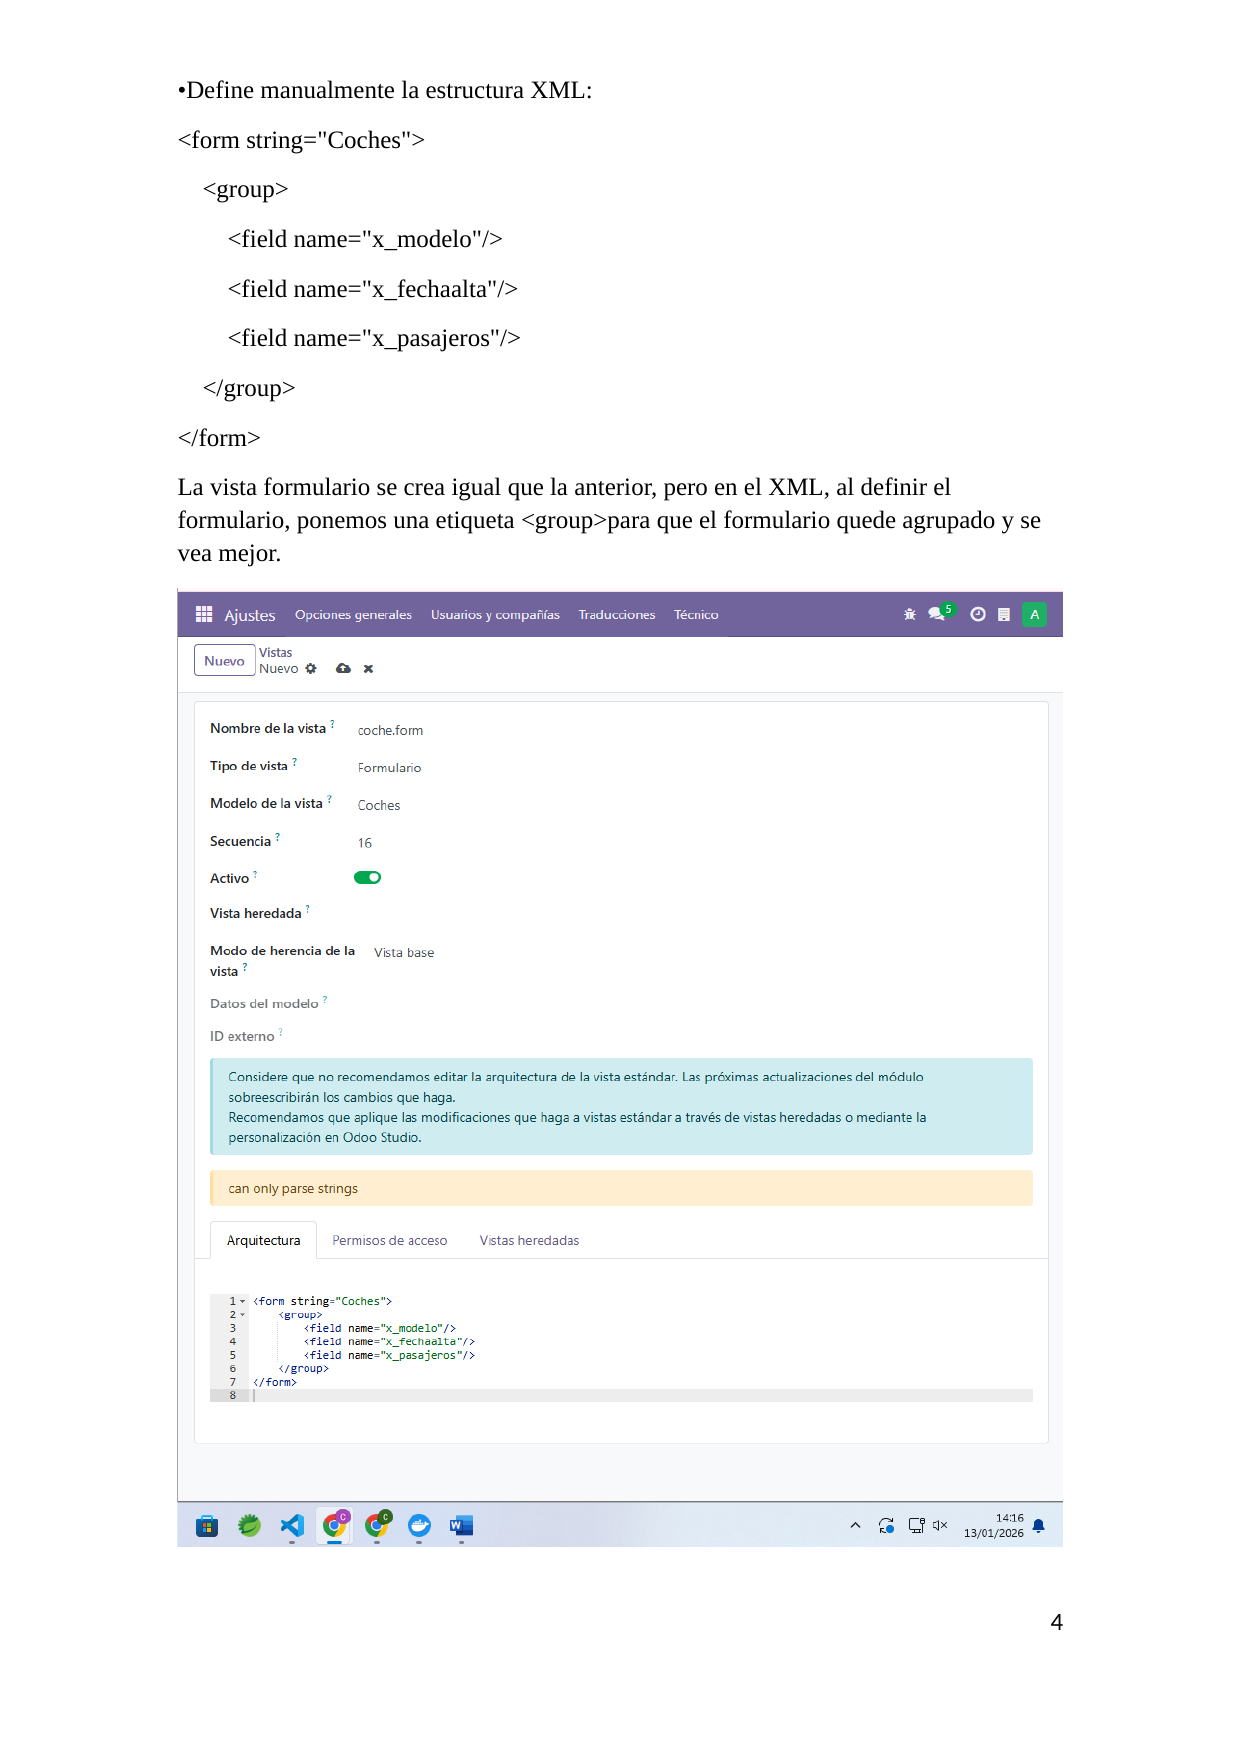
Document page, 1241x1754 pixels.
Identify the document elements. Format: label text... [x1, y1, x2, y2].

text <field name="x_modelo"/> [177, 224, 1063, 253]
text <group> [177, 174, 1063, 203]
text <field name="x_pasajeros"/> [177, 323, 1063, 352]
text </group> [177, 373, 1063, 402]
text <field name="x_fechaalta"/> [177, 274, 1063, 302]
text <form string="Coches"> [177, 125, 1063, 153]
text •Define manualmente la estructura XML: [177, 75, 1063, 104]
text </form> [177, 423, 1063, 452]
text La vista formulario se crea igual que la anterior, pero en el XML, al definir el formulario, ponemos una etiqueta <group>para que el formulario quede agrupado y se vea mejor. [177, 472, 1063, 567]
